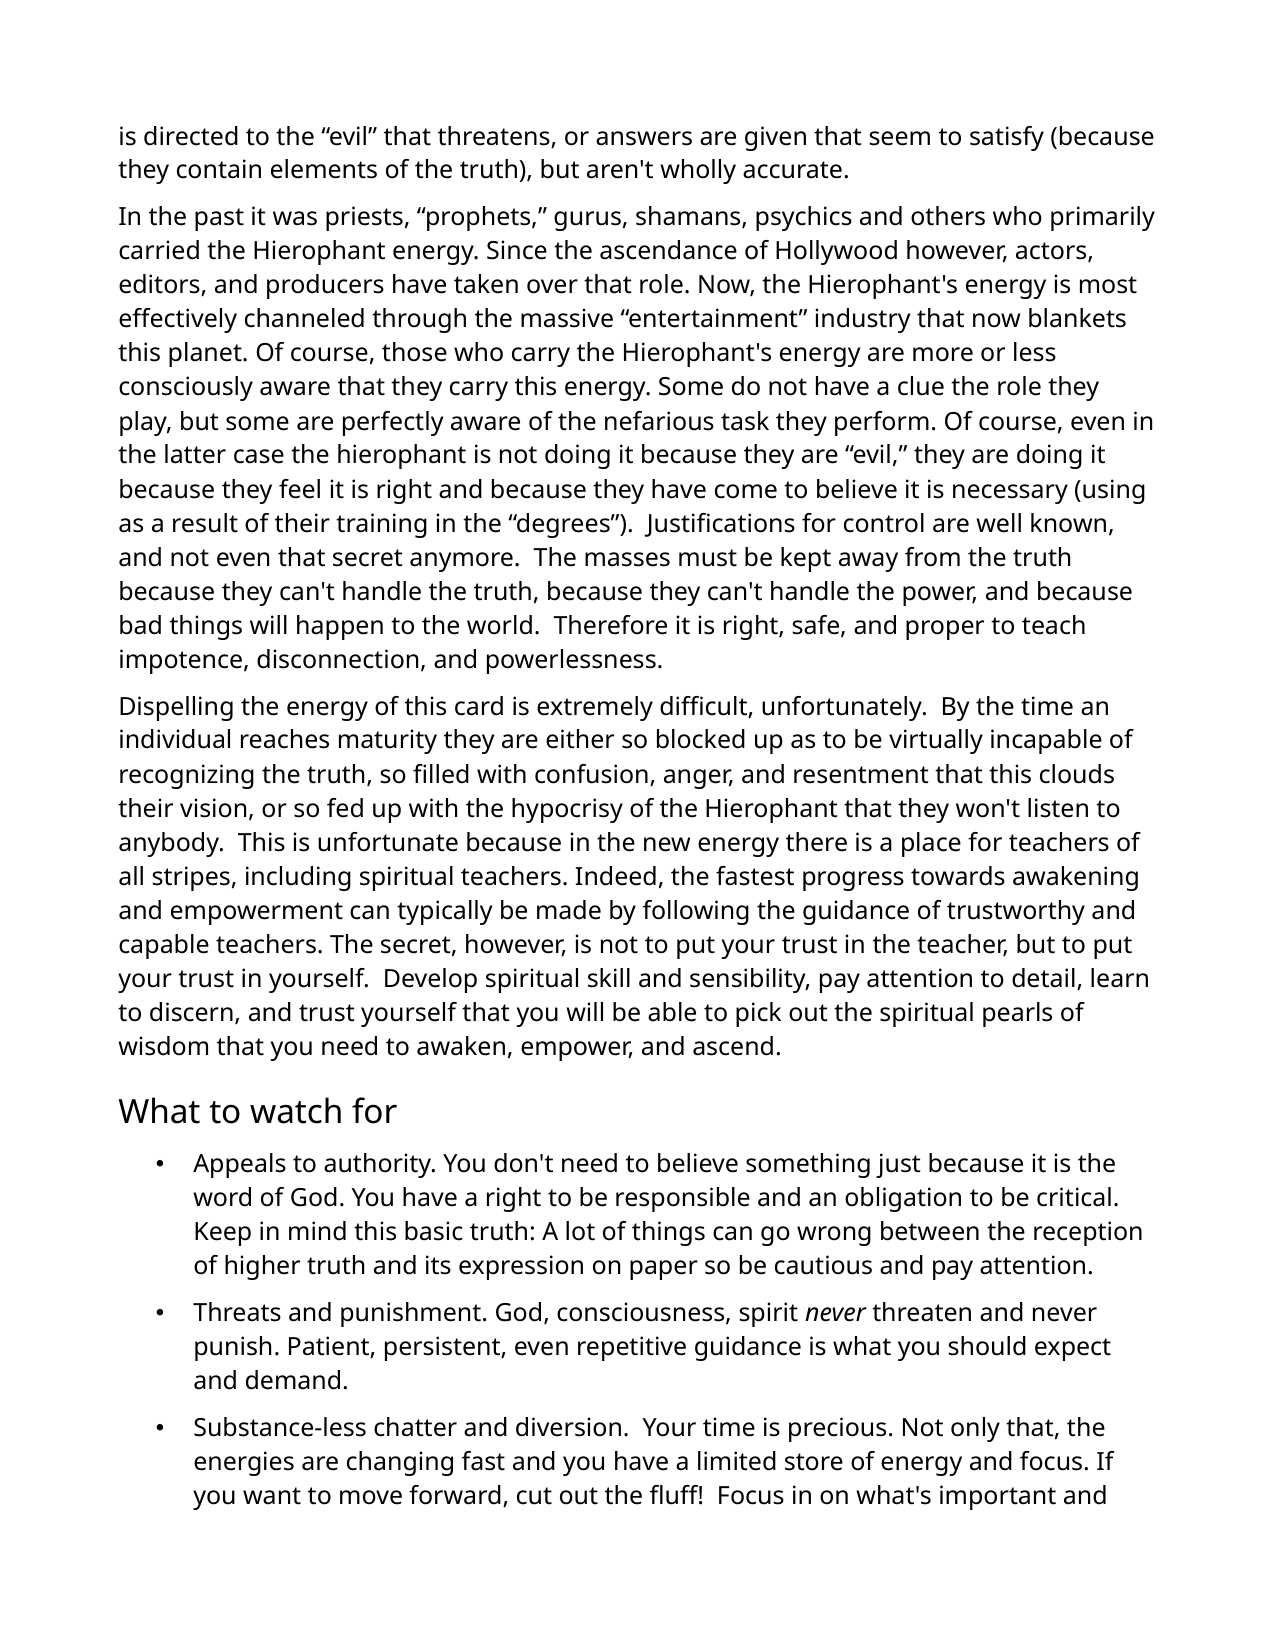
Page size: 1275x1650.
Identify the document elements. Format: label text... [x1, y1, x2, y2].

list Threats and punishment. God, consciousness, spirit never threaten and never punish. Patient, persistent, even repetitive guidance is what you should expect and demand. [156, 1294, 1157, 1397]
text In the past it was priests, “prophets,” gurus, shamans, psychics and others who primarily carried the Hierophant energy. Since the ascendance of Hollywood however, actors, editors, and producers have taken over that role. Now, the Hierophant's energy is most effectively channeled through the massive “entertainment” industry that now blankets this planet. Of course, those who carry the Hierophant's energy are more or less consciously aware that they carry this energy. Some do not have a clue the role they play, but some are perfectly aware of the nefarious task they perform. Of course, even in the latter case the hierophant is not doing it because they are “evil,” they are doing it because they feel it is right and because they have come to believe it is necessary (using as a result of their training in the “degrees”). Justifications for control are well known, and not even that secret anymore. The masses must be kept away from the truth because they can't handle the truth, because they can't handle the power, and because bad things will happen to the world. Therefore it is right, safe, and proper to teach impotence, disconnection, and powerlessness. [118, 199, 1157, 676]
list Substance-less chatter and diversion. Your time is precious. Not only that, the energies are changing fast and you have a limited store of energy and focus. If you want to move forward, cut out the fluff! Focus in on what's important and [156, 1409, 1157, 1511]
text is directed to the “evil” that threatens, or answers are given that seem to satisfy (because they contain elements of the truth), but aren't wholly accurate. [118, 118, 1157, 186]
text Dispelling the energy of this card is extremely difficult, unfortunately. By the time an individual reaches maturity they are either so blocked up as to be virtually incapable of recognizing the truth, so filled with confusion, anger, and resentment that this clouds their vision, or so fed up with the hypocrisy of the Hierophant that they won't listen to anybody. This is unfortunate because in the new energy there is a place for teachers of all stripes, including spiritual teachers. Indeed, the fastest progress towards awakening and empowerment can typically be made by following the guidance of trustworthy and capable teachers. The secret, however, is not to put your trust in the teacher, but to put your trust in yourself. Develop spiritual skill and sensibility, pay attention to detail, learn to discern, and trust yourself that you will be able to pick out the spiritual pearls of wisdom that you need to awaken, empower, and ascend. [118, 688, 1157, 1063]
subtitle What to watch for [118, 1088, 1157, 1133]
list Appeals to authority. You don't need to believe something just because it is the word of God. You have a right to be responsible and an obligation to be critical. Keep in mind this basic truth: A lot of things can go wrong between the reception of higher truth and its expression on paper so be cautious and pay attention. [156, 1146, 1157, 1282]
